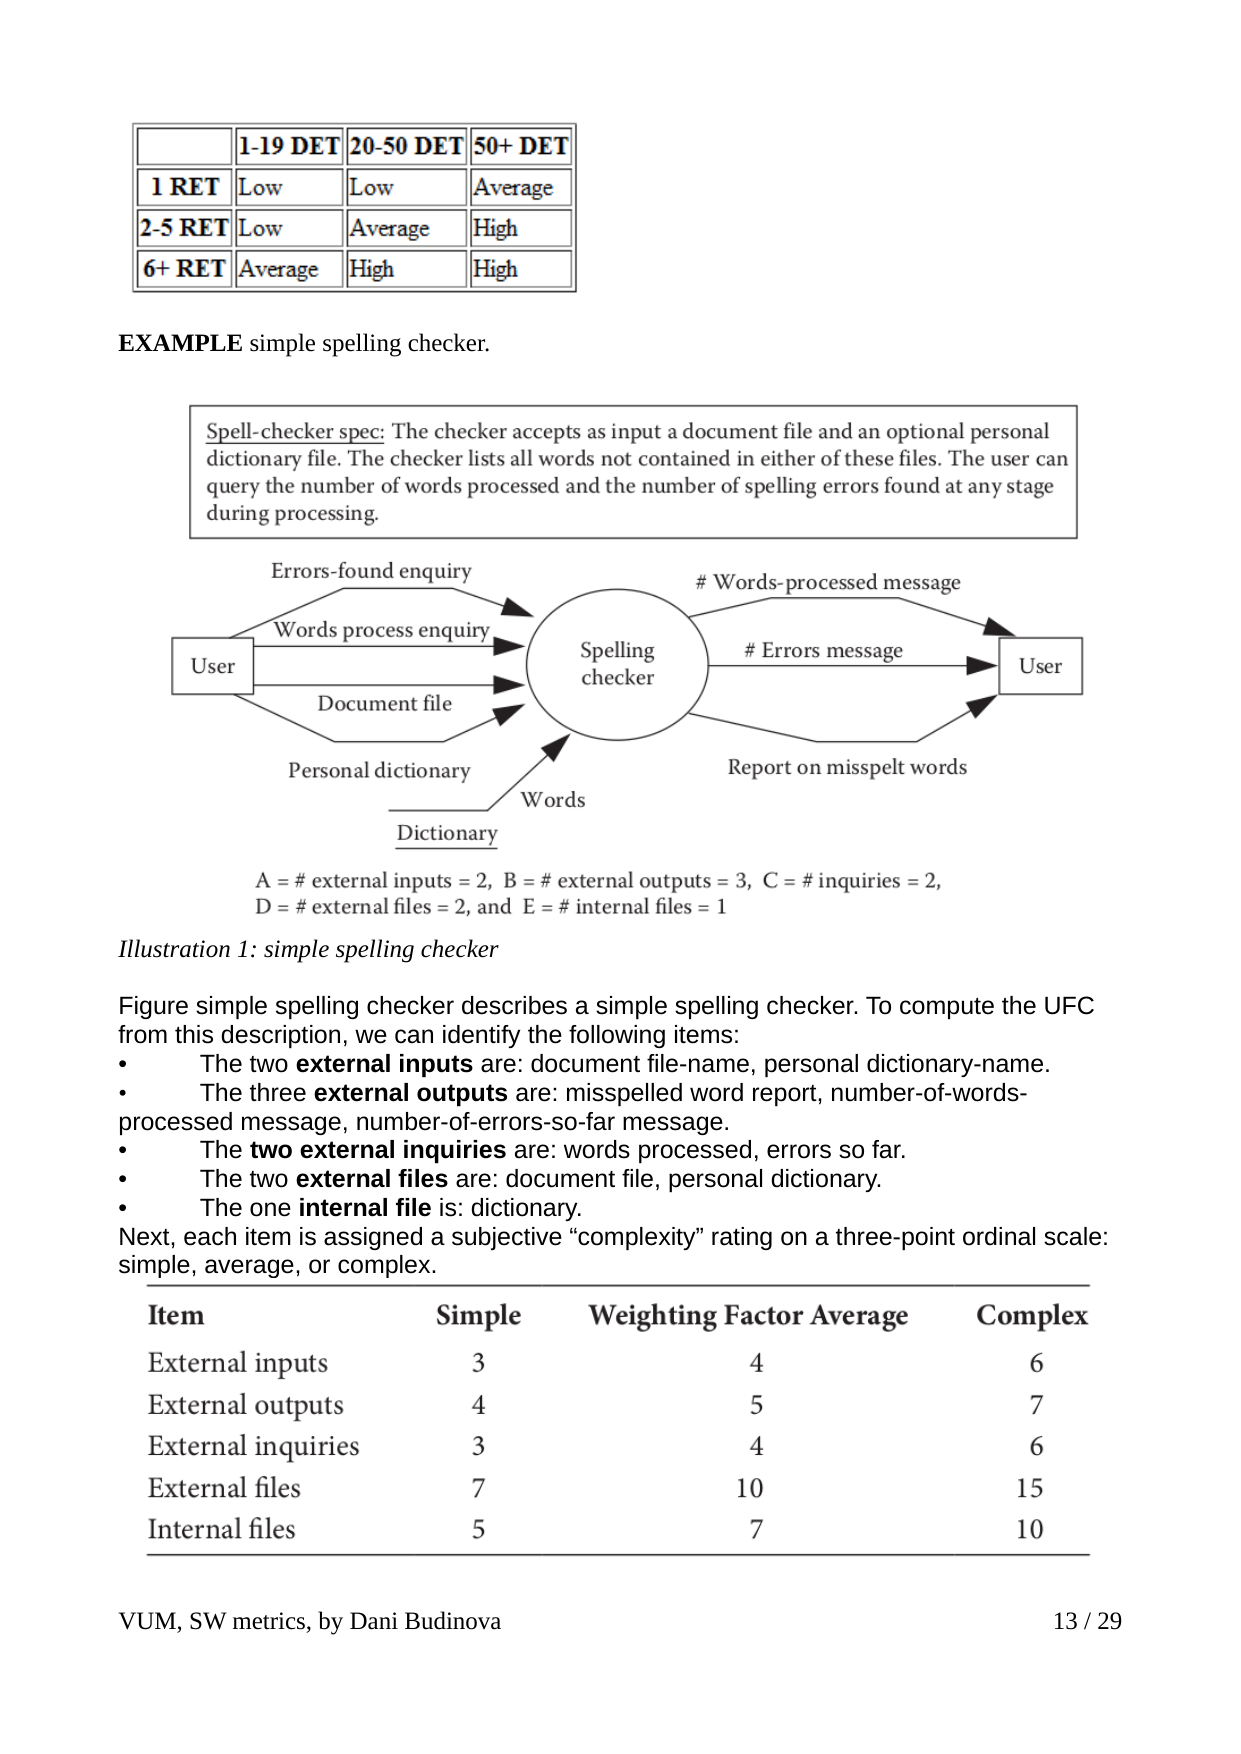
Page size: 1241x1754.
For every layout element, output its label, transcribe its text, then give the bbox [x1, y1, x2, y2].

text • The two external files are: document file, personal dictionary. [118, 1164, 1122, 1193]
text EXAMPLE simple spelling checker. [118, 328, 1122, 357]
picture [125, 120, 580, 299]
picture [118, 369, 1123, 934]
text Illustration 1: simple spelling checker [118, 934, 1122, 963]
text • The two external inquiries are: words processed, errors so far. [118, 1135, 1122, 1164]
text • The three external outputs are: misspelled word report, number-of-words-processed message, number-of-errors-so-far message. [118, 1078, 1122, 1135]
text • The one internal file is: dictionary. [118, 1193, 1122, 1221]
text • The two external inputs are: document file-name, personal dictionary-name. [118, 1049, 1122, 1078]
text Next, each item is assigned a subjective “complexity” rating on a three-point ordinal scale: simple, average, or complex. [118, 1221, 1122, 1278]
text Figure simple spelling checker describes a simple spelling checker. To compute the UFC from this description, we can identify the following items: [118, 991, 1122, 1049]
picture [118, 1278, 1123, 1571]
